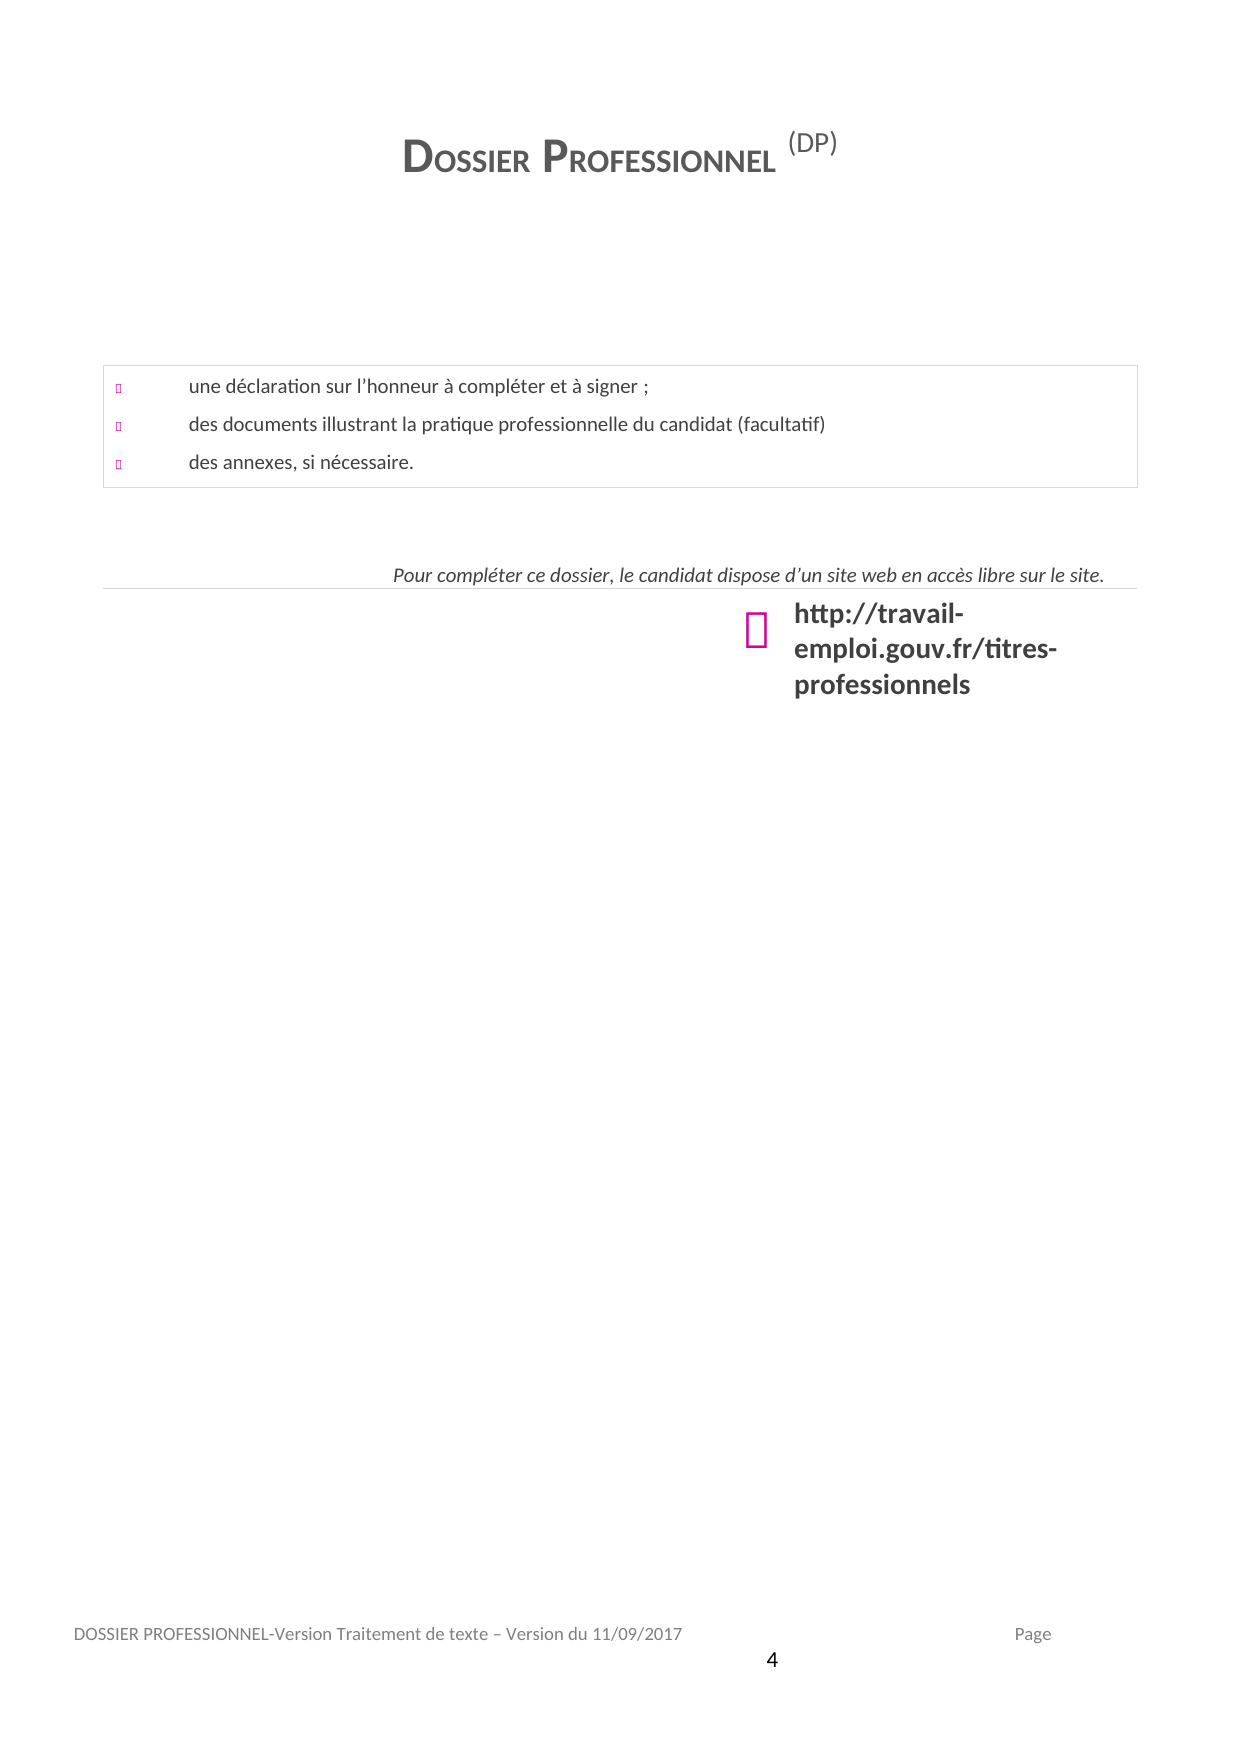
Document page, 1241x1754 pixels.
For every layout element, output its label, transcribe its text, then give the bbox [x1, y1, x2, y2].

table_cell Le dossier professionnel (DP) constitue un élément du système de validation du titre professionnel. Ce titre est délivré par le Ministère chargé de l’emploi. Le DP appartient au candidat. Il le conserve, l’actualise durant son parcours et le présente obligatoirement à chaque session d’examen. Pour rédiger le DP, le candidat peut être aidé par un formateur ou par un accompagnateur VAE. Il est consulté par le jury au moment de la session d’examen. Pour prendre sa décision, le jury dispose : des résultats de la mise en situation professionnelle complétés, éventuellement, du questionnaire professionnel ou de l’entretien professionnel ou de l’entretien technique ou du questionnement à partir de productions. du Dossier Professionnel (DP) dans lequel le candidat a consigné les preuves de sa pratique professionnelle. des résultats des évaluations passées en cours de formation lorsque le candidat évalué est issu d’un parcours de formation de l’entretien final (dans le cadre de la session titre). [Arrêté du 22 décembre 2015, relatif aux conditions de délivrance des titres professionnels du ministère chargé de l’Emploi] Ce dossier comporte : pour chaque activité-type du titre visé, un à trois exemples de pratique professionnelle ; un tableau à renseigner si le candidat souhaite porter à la connaissance du jury la détention d’un titre, d’un diplôme, d’un certificat de qualification professionnelle (CQP) ou des attestations de formation ; une déclaration sur l’honneur à compléter et à signer ; des documents illustrant la pratique professionnelle du candidat (facultatif) des annexes, si nécessaire. [104, 366, 1137, 487]
table_cell  [103, 589, 783, 702]
table_cell Pour compléter ce dossier, le candidat dispose d’un site web en accès libre sur le site. [103, 488, 1137, 588]
table_cell http://travail-emploi.gouv.fr/titres-professionnels [783, 589, 1137, 702]
